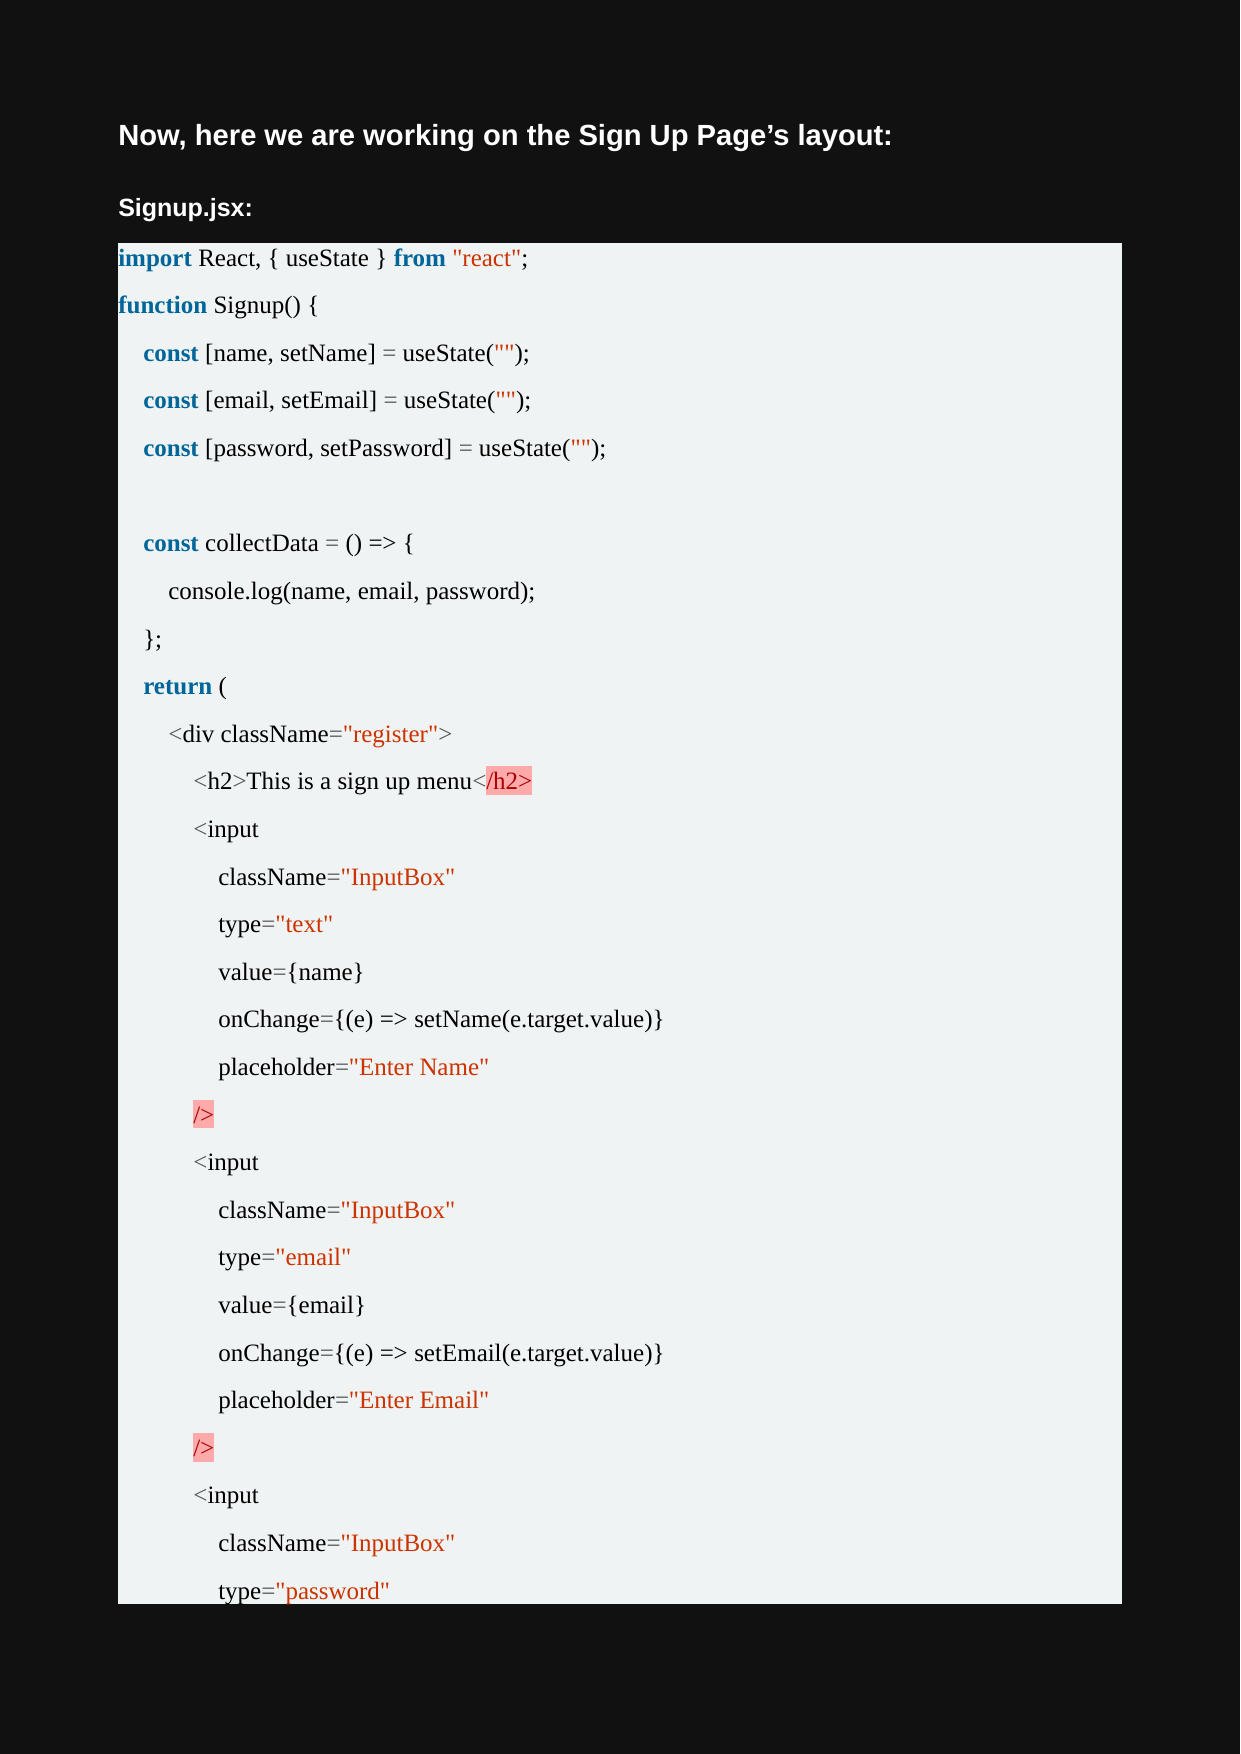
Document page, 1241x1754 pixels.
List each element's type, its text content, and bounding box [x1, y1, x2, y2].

text placeholder="Enter Email" [118, 1385, 1122, 1414]
text <div className="register"> [118, 719, 1122, 748]
subtitle Now, here we are working on the Sign Up Page’s layout: [118, 118, 1122, 152]
text <input [118, 1481, 1122, 1509]
text }; [118, 624, 1122, 652]
text const [password, setPassword] = useState(""); [118, 433, 1122, 462]
text type="email" [118, 1242, 1122, 1271]
text placeholder="Enter Name" [118, 1052, 1122, 1081]
text const [name, setName] = useState(""); [118, 338, 1122, 367]
text const [email, setEmail] = useState(""); [118, 386, 1122, 414]
text className="InputBox" [118, 1528, 1122, 1557]
text function Signup() { [118, 290, 1122, 319]
text console.log(name, email, password); [118, 576, 1122, 605]
text return ( [118, 671, 1122, 700]
text value={name} [118, 957, 1122, 986]
text type="password" [118, 1576, 1122, 1604]
text value={email} [118, 1290, 1122, 1319]
text const collectData = () => { [118, 528, 1122, 557]
text import React, { useState } from "react"; [118, 243, 1122, 272]
text /> [118, 1433, 1122, 1462]
subtitle Signup.jsx: [118, 193, 1122, 222]
text <input [118, 814, 1122, 843]
text type="text" [118, 909, 1122, 938]
text /> [118, 1100, 1122, 1128]
text onChange={(e) => setName(e.target.value)} [118, 1004, 1122, 1033]
text onChange={(e) => setEmail(e.target.value)} [118, 1338, 1122, 1366]
text <h2>This is a sign up menu</h2> [118, 766, 1122, 795]
text className="InputBox" [118, 862, 1122, 890]
text <input [118, 1147, 1122, 1176]
text className="InputBox" [118, 1195, 1122, 1224]
